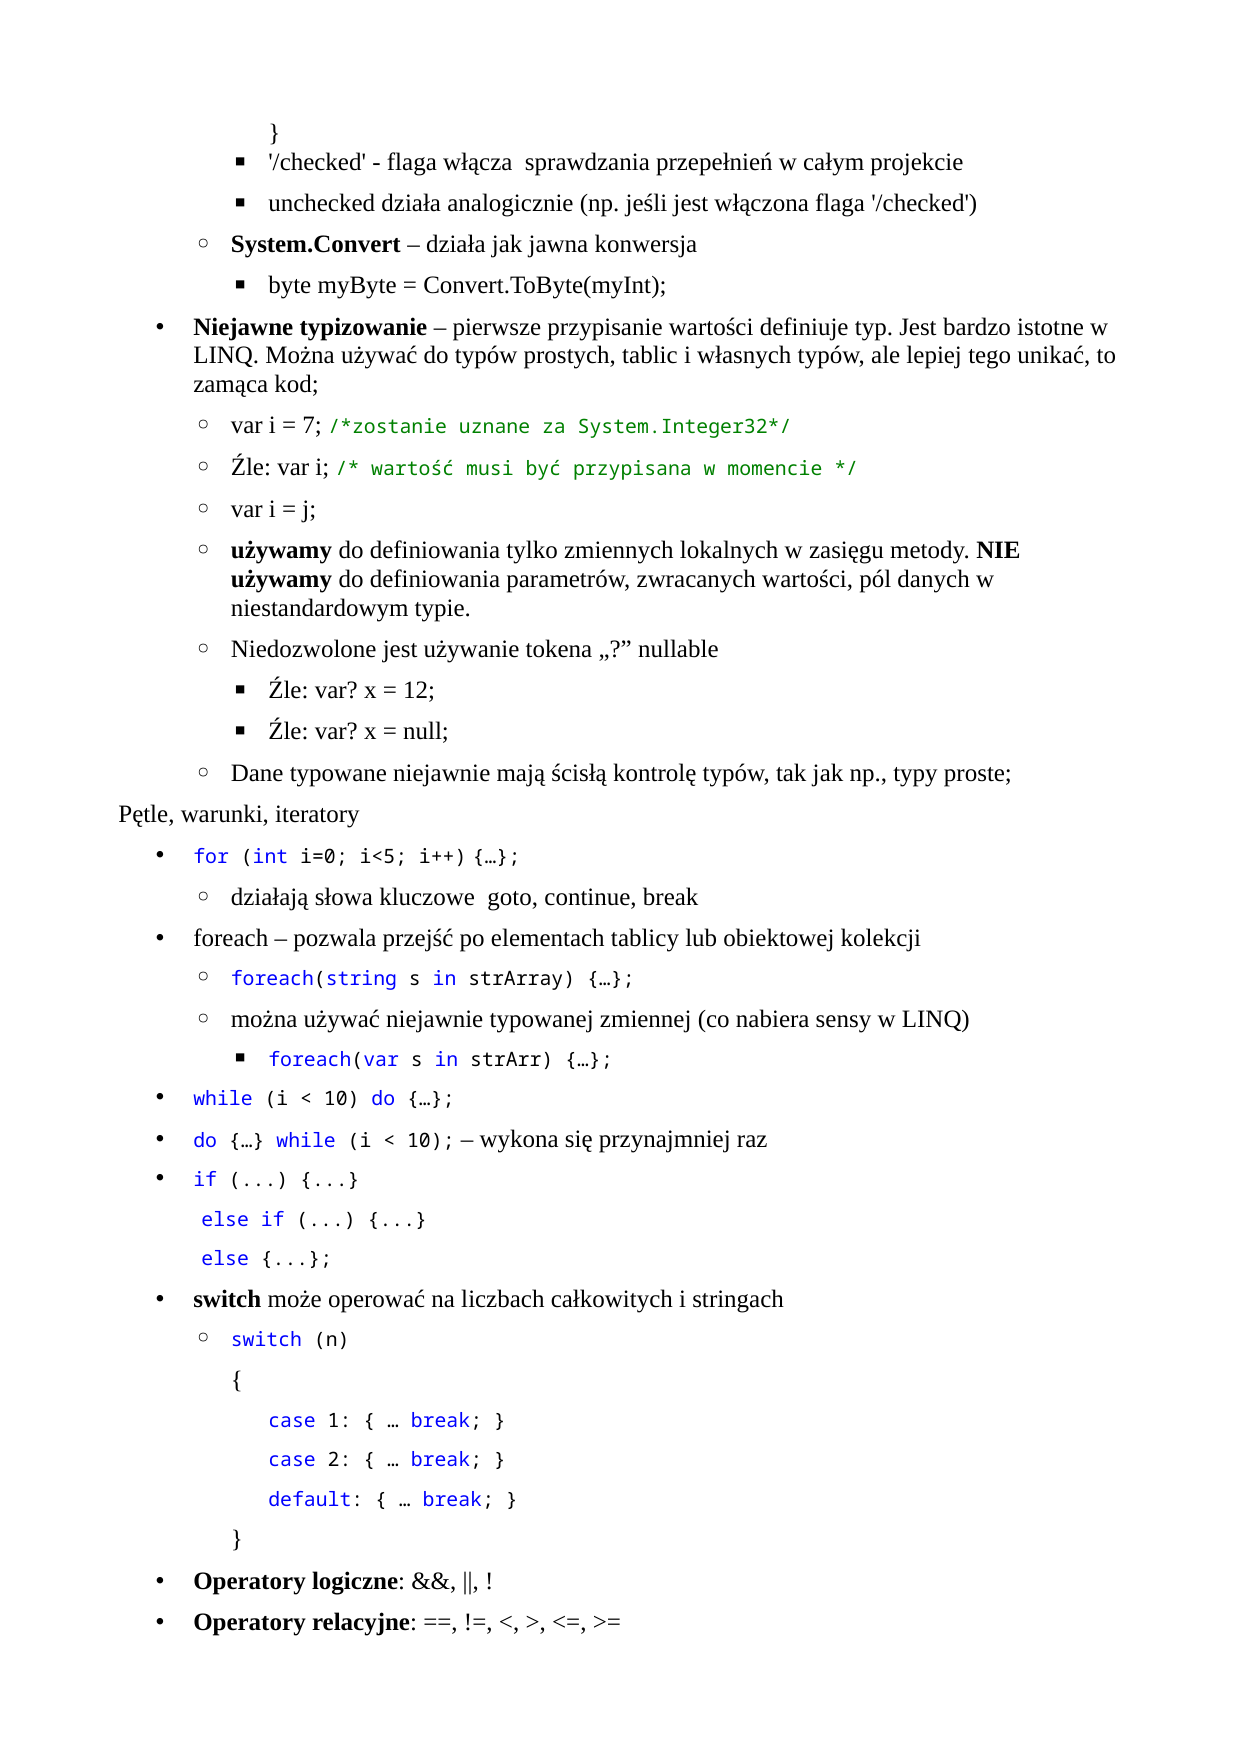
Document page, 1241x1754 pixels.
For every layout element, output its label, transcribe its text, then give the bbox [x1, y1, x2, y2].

list Źle: var i; /* wartość musi być przypisana w momencie */ [193, 452, 1122, 481]
list System.Convert – działa jak jawna konwersja [193, 229, 1122, 258]
list Źle: var? x = 12; [231, 675, 1122, 704]
text Pętle, warunki, iteratory [118, 799, 1122, 828]
list '/checked' - flaga włącza sprawdzania przepełnień w całym projekcie [231, 147, 1122, 176]
text else if (...) {...} [118, 1205, 1122, 1232]
list foreach(var s in strArr) {…}; [231, 1045, 1122, 1072]
list Źle: var? x = null; [231, 716, 1122, 745]
list if (...) {...} [156, 1166, 1122, 1193]
text } [118, 118, 1122, 147]
list while (i < 10) do {…}; [156, 1084, 1122, 1112]
list unchecked działa analogicznie (np. jeśli jest włączona flaga '/checked') [231, 188, 1122, 217]
text else {...}; [118, 1245, 1122, 1272]
list var i = 7; /*zostanie uznane za System.Integer32*/ [193, 411, 1122, 440]
list byte myByte = Convert.ToByte(myInt); [231, 271, 1122, 299]
list { [193, 1365, 1122, 1394]
list case 2: { … break; } [231, 1446, 1122, 1473]
list switch może operować na liczbach całkowitych i stringach [156, 1284, 1122, 1313]
list Operatory relacyjne: ==, !=, <, >, <=, >= [156, 1607, 1122, 1636]
list Niejawne typizowanie – pierwsze przypisanie wartości definiuje typ. Jest bardzo istotne w LINQ. Można używać do typów prostych, tablic i własnych typów, ale lepiej tego unikać, to zamąca kod; [156, 312, 1122, 398]
list można używać niejawnie typowanej zmiennej (co nabiera sensy w LINQ) [193, 1004, 1122, 1033]
list Dane typowane niejawnie mają ścisłą kontrolę typów, tak jak np., typy proste; [193, 758, 1122, 786]
list case 1: { … break; } [231, 1406, 1122, 1433]
list switch (n) [193, 1325, 1122, 1352]
list var i = j; [193, 494, 1122, 523]
list do {…} while (i < 10); – wykona się przynajmniej raz [156, 1124, 1122, 1153]
list działają słowa kluczowe goto, continue, break [193, 882, 1122, 911]
list foreach(string s in strArray) {…}; [193, 964, 1122, 991]
list for (int i=0; i<5; i++) {…}; [156, 840, 1122, 869]
list używamy do definiowania tylko zmiennych lokalnych w zasięgu metody. NIE używamy do definiowania parametrów, zwracanych wartości, pól danych w niestandardowym typie. [193, 535, 1122, 621]
list Operatory logiczne: &&, ||, ! [156, 1566, 1122, 1594]
list Niedozwolone jest używanie tokena „?” nullable [193, 634, 1122, 663]
list default: { … break; } [231, 1485, 1122, 1512]
list foreach – pozwala przejść po elementach tablicy lub obiektowej kolekcji [156, 923, 1122, 952]
list } [193, 1524, 1122, 1553]
